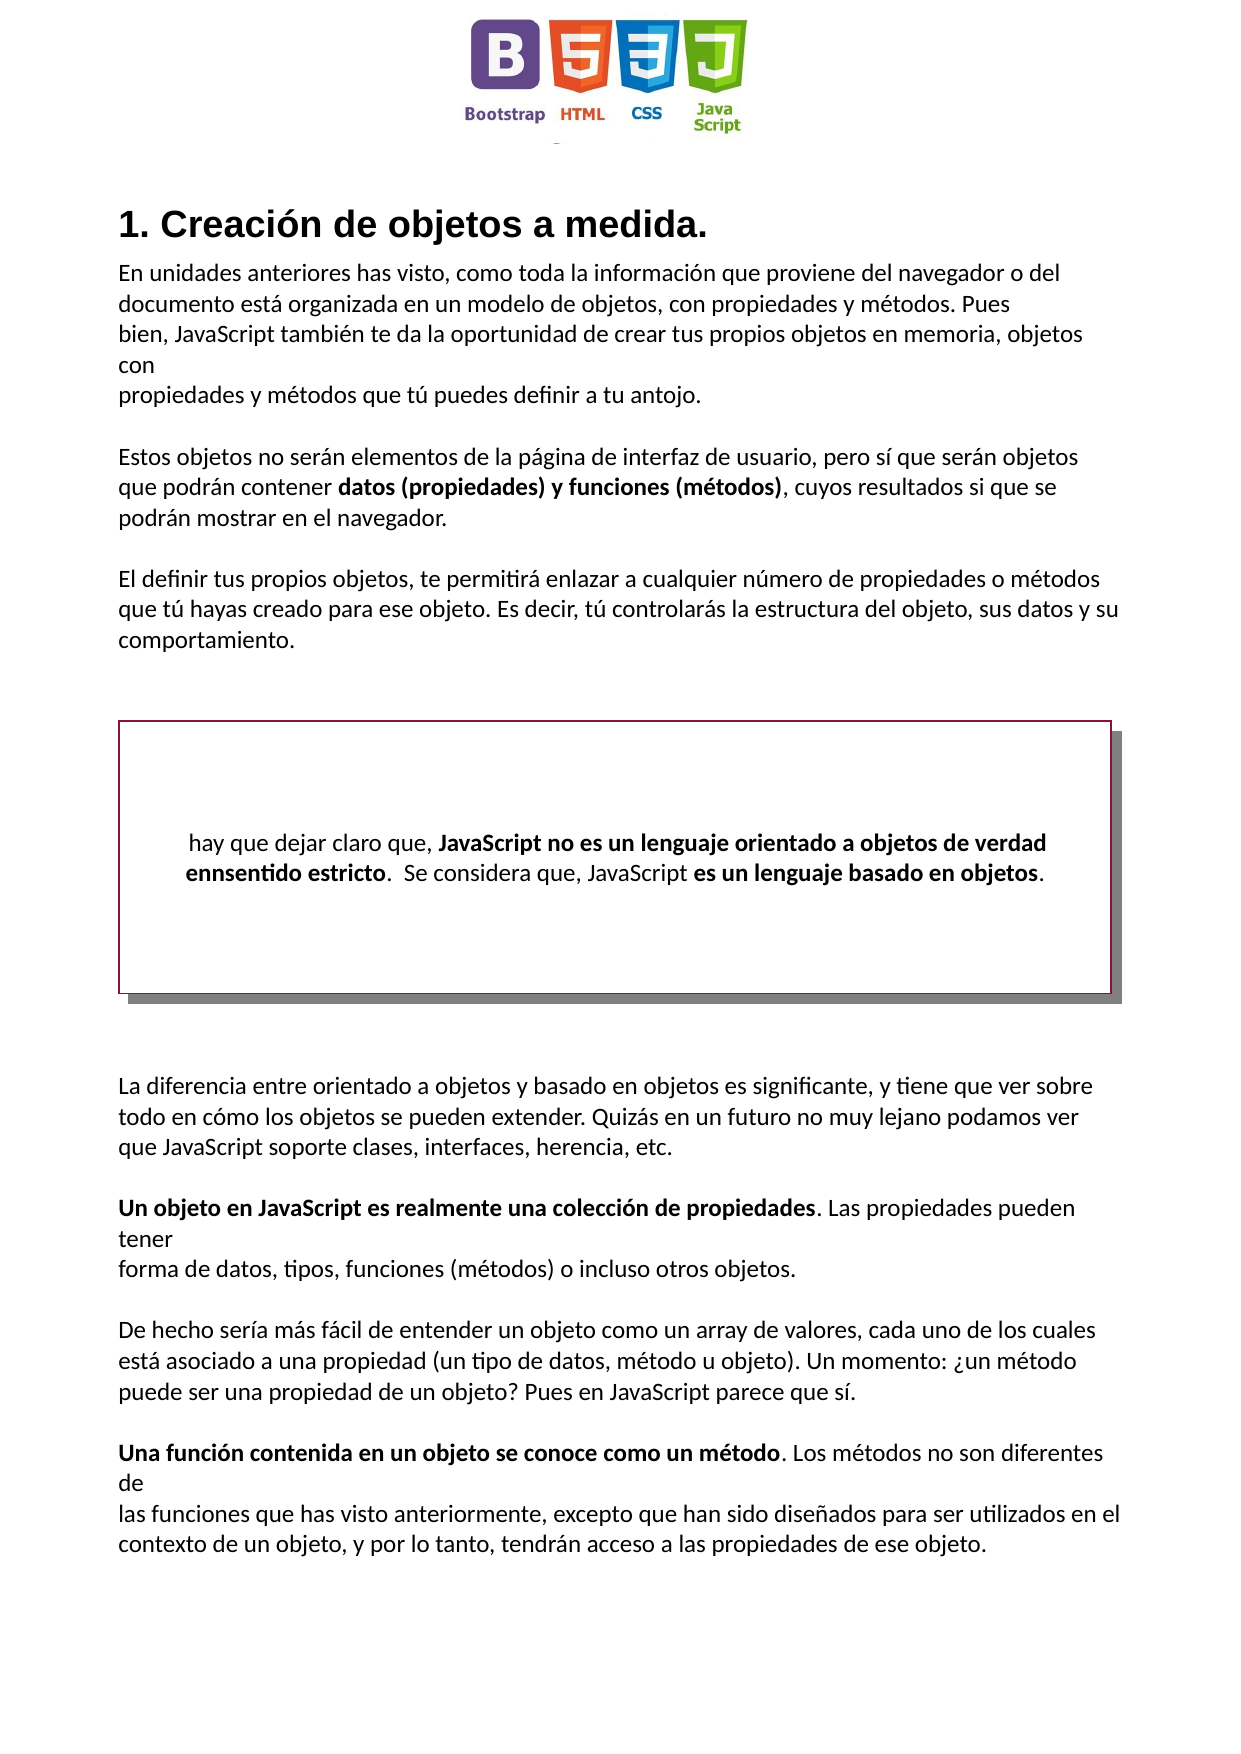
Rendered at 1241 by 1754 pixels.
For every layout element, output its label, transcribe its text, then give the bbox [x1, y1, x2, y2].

text Un objeto en JavaScript es realmente una colección de propiedades. Las propiedades pueden tener [118, 1193, 1122, 1254]
text comportamiento. [118, 624, 1122, 654]
text bien, JavaScript también te da la oportunidad de crear tus propios objetos en memoria, objetos con [118, 318, 1122, 379]
text hay que dejar claro que, JavaScript no es un lenguaje orientado a objetos de verdad ennsentido estricto. Se considera que, JavaScript es un lenguaje basado en objetos. [120, 822, 1110, 888]
text La diferencia entre orientado a objetos y basado en objetos es significante, y tiene que ver sobre todo en cómo los objetos se pueden extender. Quizás en un futuro no muy lejano podamos ver que JavaScript soporte clases, interfaces, herencia, etc. [118, 1071, 1122, 1162]
text En unidades anteriores has visto, como toda la información que proviene del navegador o del [118, 257, 1122, 288]
text documento está organizada en un modelo de objetos, con propiedades y métodos. Pues [118, 288, 1122, 318]
text De hecho sería más fácil de entender un objeto como un array de valores, cada uno de los cuales está asociado a una propiedad (un tipo de datos, método u objeto). Un momento: ¿un método puede ser una propiedad de un objeto? Pues en JavaScript parece que sí. [118, 1315, 1122, 1406]
text contexto de un objeto, y por lo tanto, tendrán acceso a las propiedades de ese objeto. [118, 1528, 1122, 1559]
picture [456, 13, 756, 144]
text Estos objetos no serán elementos de la página de interfaz de usuario, pero sí que serán objetos que podrán contener datos (propiedades) y funciones (métodos), cuyos resultados si que se podrán mostrar en el navegador. [118, 441, 1122, 532]
text propiedades y métodos que tú puedes definir a tu antojo. [118, 379, 1122, 410]
text Una función contenida en un objeto se conoce como un método. Los métodos no son diferentes de [118, 1437, 1122, 1498]
text El definir tus propios objetos, te permitirá enlazar a cualquier número de propiedades o métodos que tú hayas creado para ese objeto. Es decir, tú controlarás la estructura del objeto, sus datos y su [118, 563, 1122, 624]
text forma de datos, tipos, funciones (métodos) o incluso otros objetos. [118, 1254, 1122, 1284]
subtitle 1. Creación de objetos a medida. [118, 201, 1122, 245]
text las funciones que has visto anteriormente, excepto que han sido diseñados para ser utilizados en el [118, 1498, 1122, 1528]
